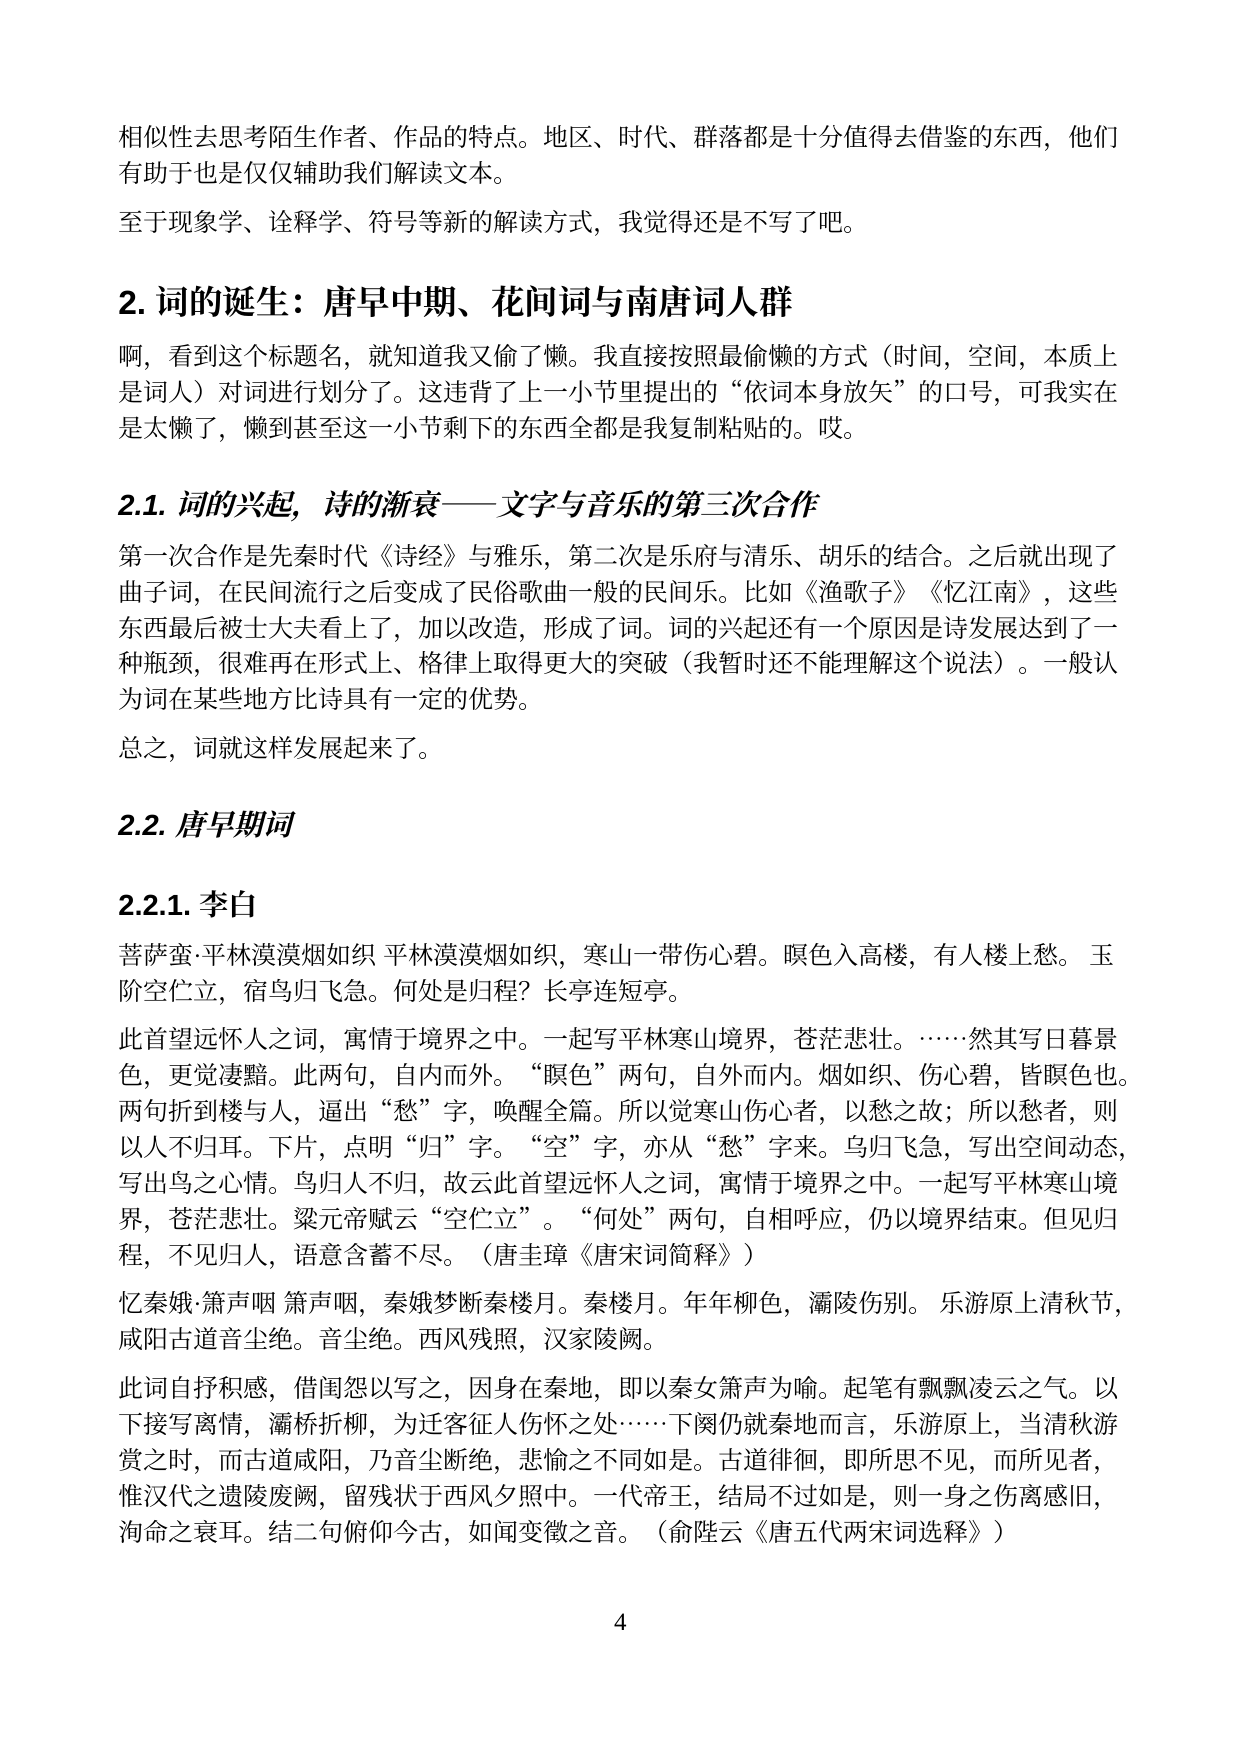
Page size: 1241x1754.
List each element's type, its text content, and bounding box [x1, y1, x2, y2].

text 第一次合作是先秦时代《诗经》与雅乐，第二次是乐府与清乐、胡乐的结合。之后就出现了曲子词，在民间流行之后变成了民俗歌曲一般的民间乐。比如《渔歌子》《忆江南》，这些东西最后被士大夫看上了，加以改造，形成了词。词的兴起还有一个原因是诗发展达到了一种瓶颈，很难再在形式上、格律上取得更大的突破（我暂时还不能理解这个说法）。一般认为词在某些地方比诗具有一定的优势。 [118, 536, 1122, 716]
text 啊，看到这个标题名，就知道我又偷了懒。我直接按照最偷懒的方式（时间，空间，本质上是词人）对词进行划分了。这违背了上一小节里提出的“依词本身放矢”的口号，可我实在是太懒了，懒到甚至这一小节剩下的东西全都是我复制粘贴的。哎。 [118, 337, 1122, 444]
text 忆秦娥·箫声咽 箫声咽，秦娥梦断秦楼月。秦楼月。年年柳色，灞陵伤别。 乐游原上清秋节，咸阳古道音尘绝。音尘绝。西风残照，汉家陵阙。 [118, 1284, 1122, 1356]
subtitle 唐早期词 [118, 802, 1122, 844]
text 相似性去思考陌生作者、作品的特点。地区、时代、群落都是十分值得去借鉴的东西，他们有助于也是仅仅辅助我们解读文本。 [118, 118, 1122, 190]
subtitle 词的兴起，诗的渐衰——文字与音乐的第三次合作 [118, 482, 1122, 524]
subtitle 李白 [118, 881, 1122, 923]
text 菩萨蛮·平林漠漠烟如织 平林漠漠烟如织，寒山一带伤心碧。暝色入高楼，有人楼上愁。 玉阶空伫立，宿鸟归飞急。何处是归程？长亭连短亭。 [118, 936, 1122, 1008]
subtitle 词的诞生：唐早中期、花间词与南唐词人群 [118, 276, 1122, 324]
text 此词自抒积感，借闺怨以写之，因身在秦地，即以秦女箫声为喻。起笔有飘飘凌云之气。以下接写离情，灞桥折柳，为迁客征人伤怀之处……下阕仍就秦地而言，乐游原上，当清秋游赏之时，而古道咸阳，乃音尘断绝，悲愉之不同如是。古道徘徊，即所思不见，而所见者，惟汉代之遗陵废阙，留残状于西风夕照中。一代帝王，结局不过如是，则一身之伤离感旧，洵命之衰耳。结二句俯仰今古，如闻变徵之音。（俞陛云《唐五代两宋词选释》） [118, 1368, 1122, 1548]
text 总之，词就这样发展起来了。 [118, 728, 1122, 764]
text 至于现象学、诠释学、符号等新的解读方式，我觉得还是不写了吧。 [118, 202, 1122, 238]
text 此首望远怀人之词，寓情于境界之中。一起写平林寒山境界，苍茫悲壮。……然其写日暮景色，更觉凄黯。此两句，自内而外。“瞑色”两句，自外而内。烟如织、伤心碧，皆瞑色也。两句折到楼与人，逼出“愁”字，唤醒全篇。所以觉寒山伤心者，以愁之故；所以愁者，则以人不归耳。下片，点明“归”字。“空”字，亦从“愁”字来。乌归飞急，写出空间动态，写出鸟之心情。鸟归人不归，故云此首望远怀人之词，寓情于境界之中。一起写平林寒山境界，苍茫悲壮。粱元帝赋云“空伫立”。“何处”两句，自相呼应，仍以境界结束。但见归程，不见归人，语意含蓄不尽。（唐圭璋《唐宋词简释》） [118, 1020, 1122, 1272]
